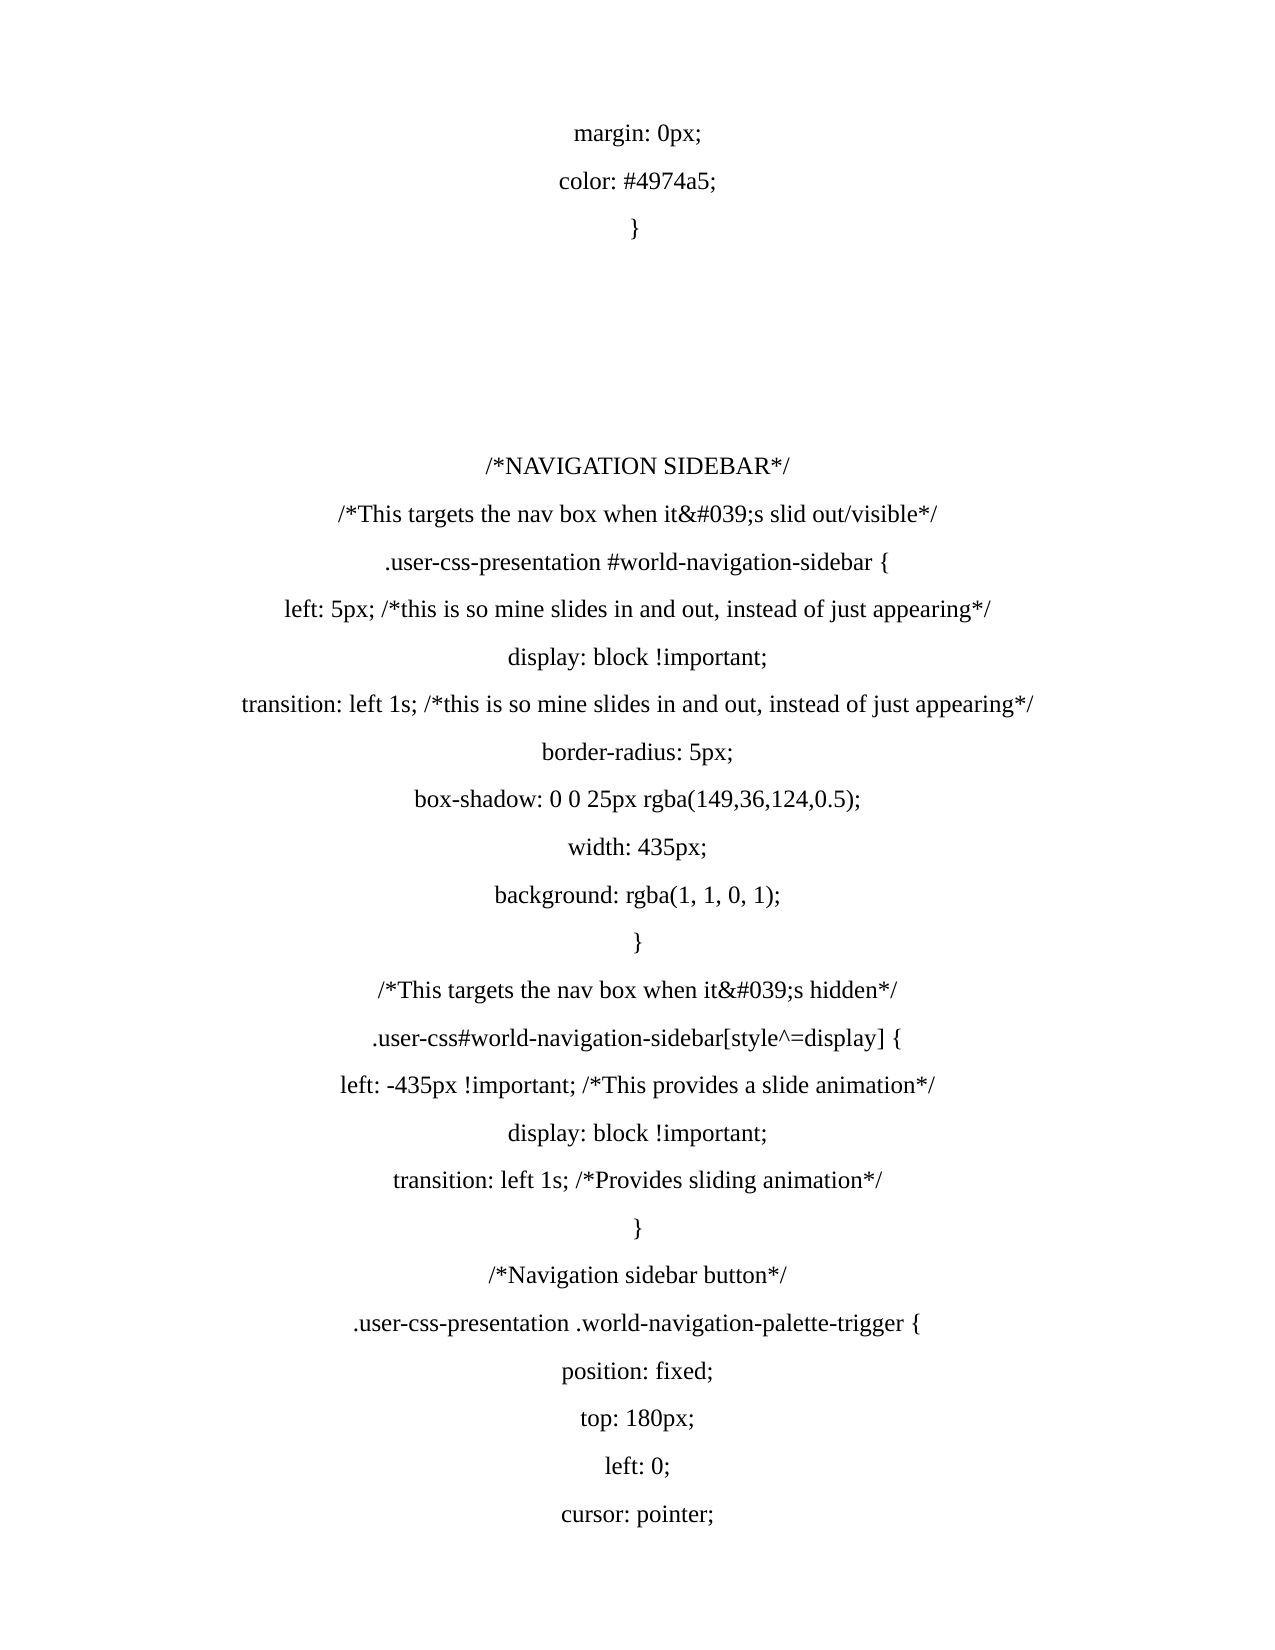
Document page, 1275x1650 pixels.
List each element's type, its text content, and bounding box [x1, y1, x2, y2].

text left: 0; [118, 1451, 1157, 1480]
text width: 435px; [118, 832, 1157, 861]
text } [118, 927, 1157, 956]
text box-shadow: 0 0 25px rgba(149,36,124,0.5); [118, 784, 1157, 813]
text top: 180px; [118, 1403, 1157, 1432]
text } [118, 1213, 1157, 1242]
text left: 5px; /*this is so mine slides in and out, instead of just appearing*/ [118, 594, 1157, 623]
text /*This targets the nav box when it&#039;s hidden*/ [118, 975, 1157, 1004]
text /*This targets the nav box when it&#039;s slid out/visible*/ [118, 499, 1157, 528]
text /*NAVIGATION SIDEBAR*/ [118, 451, 1157, 480]
text display: block !important; [118, 642, 1157, 671]
text /*Navigation sidebar button*/ [118, 1261, 1157, 1289]
text color: #4974a5; [118, 166, 1157, 194]
text left: -435px !important; /*This provides a slide animation*/ [118, 1070, 1157, 1099]
text cursor: pointer; [118, 1499, 1157, 1527]
text display: block !important; [118, 1118, 1157, 1147]
text transition: left 1s; /*Provides sliding animation*/ [118, 1165, 1157, 1194]
text background: rgba(1, 1, 0, 1); [118, 880, 1157, 908]
text transition: left 1s; /*this is so mine slides in and out, instead of just appearing*/ [118, 689, 1157, 718]
text } [118, 213, 1157, 242]
text position: fixed; [118, 1356, 1157, 1384]
text .user-css-presentation .world-navigation-palette-trigger { [118, 1308, 1157, 1337]
text margin: 0px; [118, 118, 1157, 147]
text .user-css-presentation #world-navigation-sidebar { [118, 547, 1157, 575]
text border-radius: 5px; [118, 737, 1157, 766]
text .user-css#world-navigation-sidebar[style^=display] { [118, 1023, 1157, 1051]
